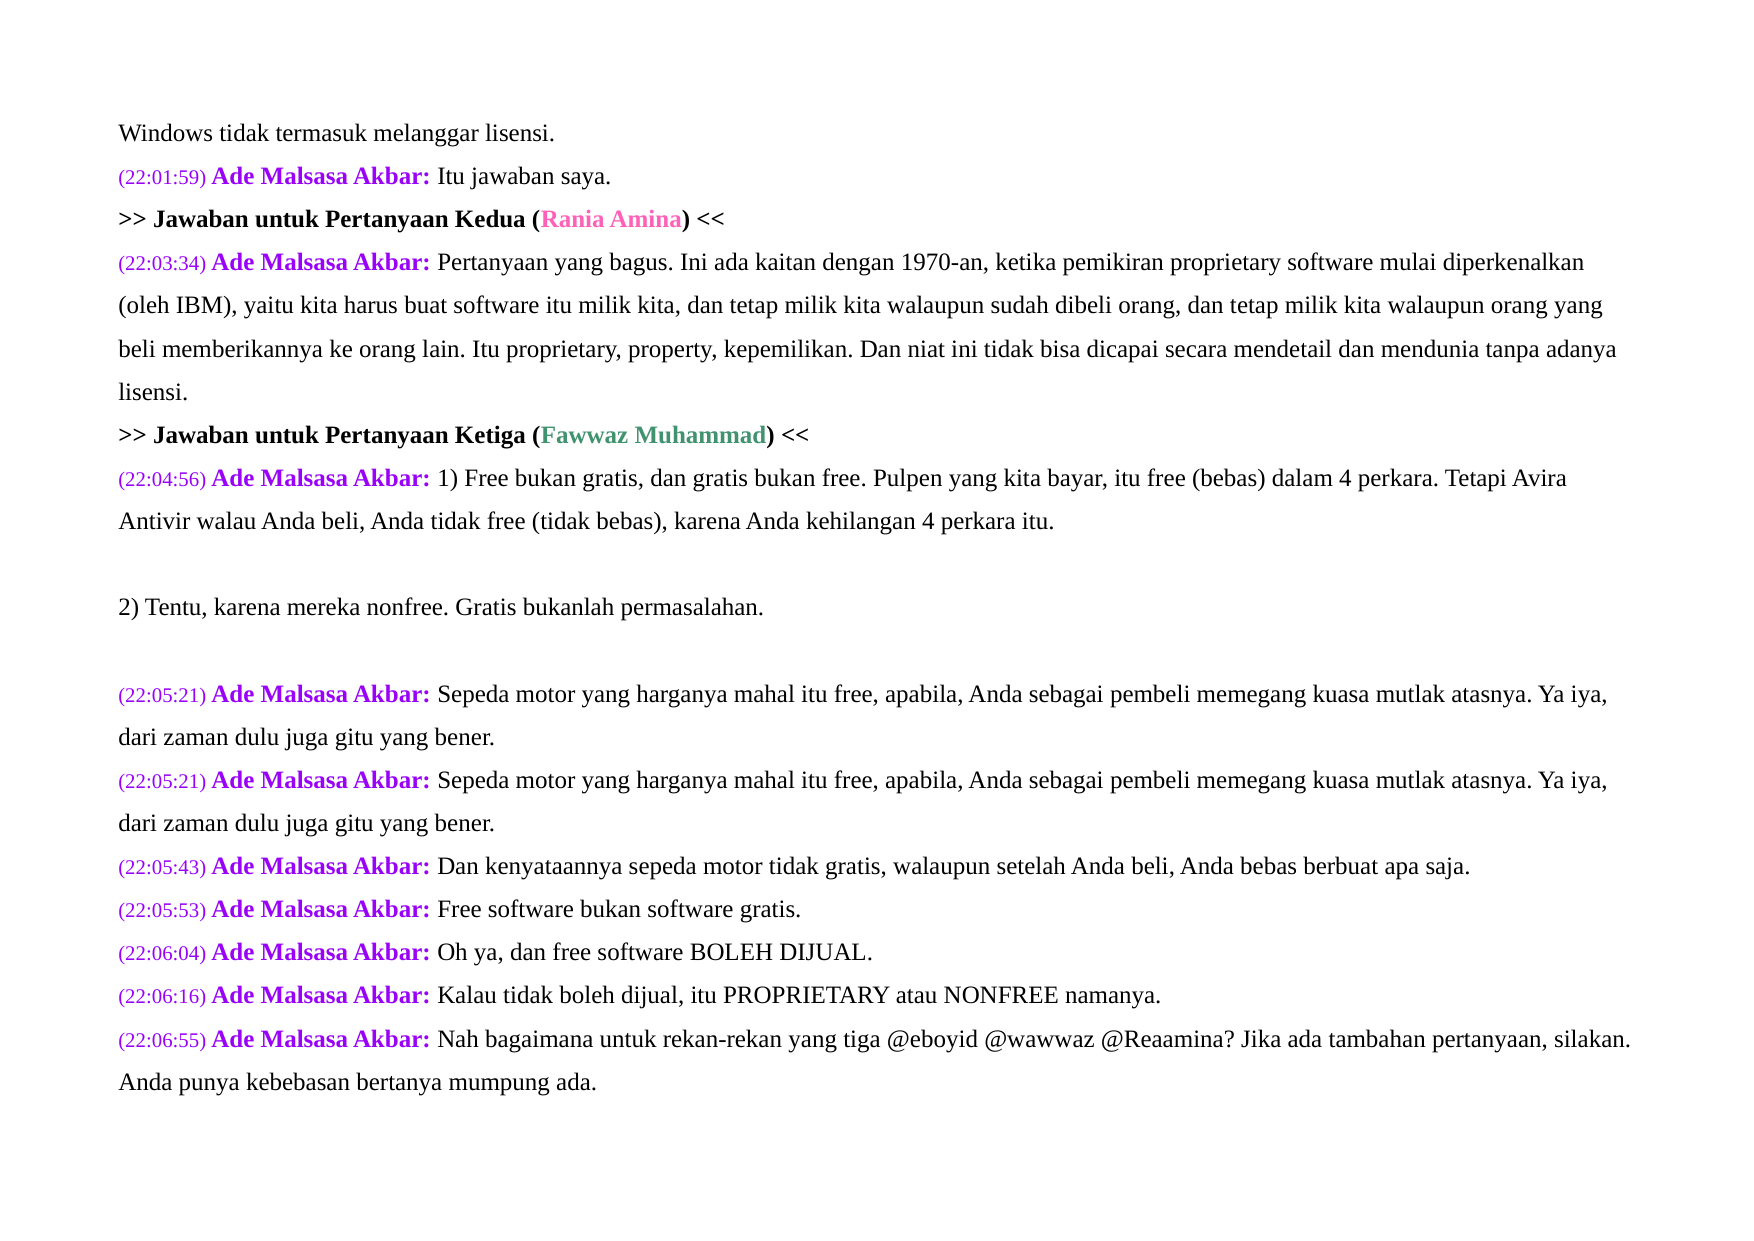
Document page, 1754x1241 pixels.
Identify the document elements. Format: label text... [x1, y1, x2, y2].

text (22:04:56) Ade Malsasa Akbar: 1) Free bukan gratis, dan gratis bukan free. Pulpen yang kita bayar, itu free (bebas) dalam 4 perkara. Tetapi Avira Antivir walau Anda beli, Anda tidak free (tidak bebas), karena Anda kehilangan 4 perkara itu. 2) Tentu, karena mereka nonfree. Gratis bukanlah permasalahan. [118, 463, 1635, 621]
text (22:03:34) Ade Malsasa Akbar: Pertanyaan yang bagus. Ini ada kaitan dengan 1970-an, ketika pemikiran proprietary software mulai diperkenalkan (oleh IBM), yaitu kita harus buat software itu milik kita, dan tetap milik kita walaupun sudah dibeli orang, dan tetap milik kita walaupun orang yang beli memberikannya ke orang lain. Itu proprietary, property, kepemilikan. Dan niat ini tidak bisa dicapai secara mendetail dan mendunia tanpa adanya lisensi. [118, 247, 1635, 406]
text (22:05:21) Ade Malsasa Akbar: Sepeda motor yang harganya mahal itu free, apabila, Anda sebagai pembeli memegang kuasa mutlak atasnya. Ya iya, dari zaman dulu juga gitu yang bener. [118, 636, 1635, 751]
text Windows tidak termasuk melanggar lisensi. (22:01:59) Ade Malsasa Akbar: Itu jawaban saya. [118, 118, 1635, 190]
text >> Jawaban untuk Pertanyaan Ketiga (Fawwaz Muhammad) << [118, 420, 1635, 449]
text (22:05:21) Ade Malsasa Akbar: Sepeda motor yang harganya mahal itu free, apabila, Anda sebagai pembeli memegang kuasa mutlak atasnya. Ya iya, dari zaman dulu juga gitu yang bener. (22:05:43) Ade Malsasa Akbar: Dan kenyataannya sepeda motor tidak gratis, walaupun setelah Anda beli, Anda bebas berbuat apa saja. (22:05:53) Ade Malsasa Akbar: Free software bukan software gratis. (22:06:04) Ade Malsasa Akbar: Oh ya, dan free software BOLEH DIJUAL. (22:06:16) Ade Malsasa Akbar: Kalau tidak boleh dijual, itu PROPRIETARY atau NONFREE namanya. (22:06:55) Ade Malsasa Akbar: Nah bagaimana untuk rekan-rekan yang tiga @eboyid @wawwaz @Reaamina? Jika ada tambahan pertanyaan, silakan. Anda punya kebebasan bertanya mumpung ada. [118, 765, 1635, 1096]
text >> Jawaban untuk Pertanyaan Kedua (Rania Amina) << [118, 204, 1635, 233]
